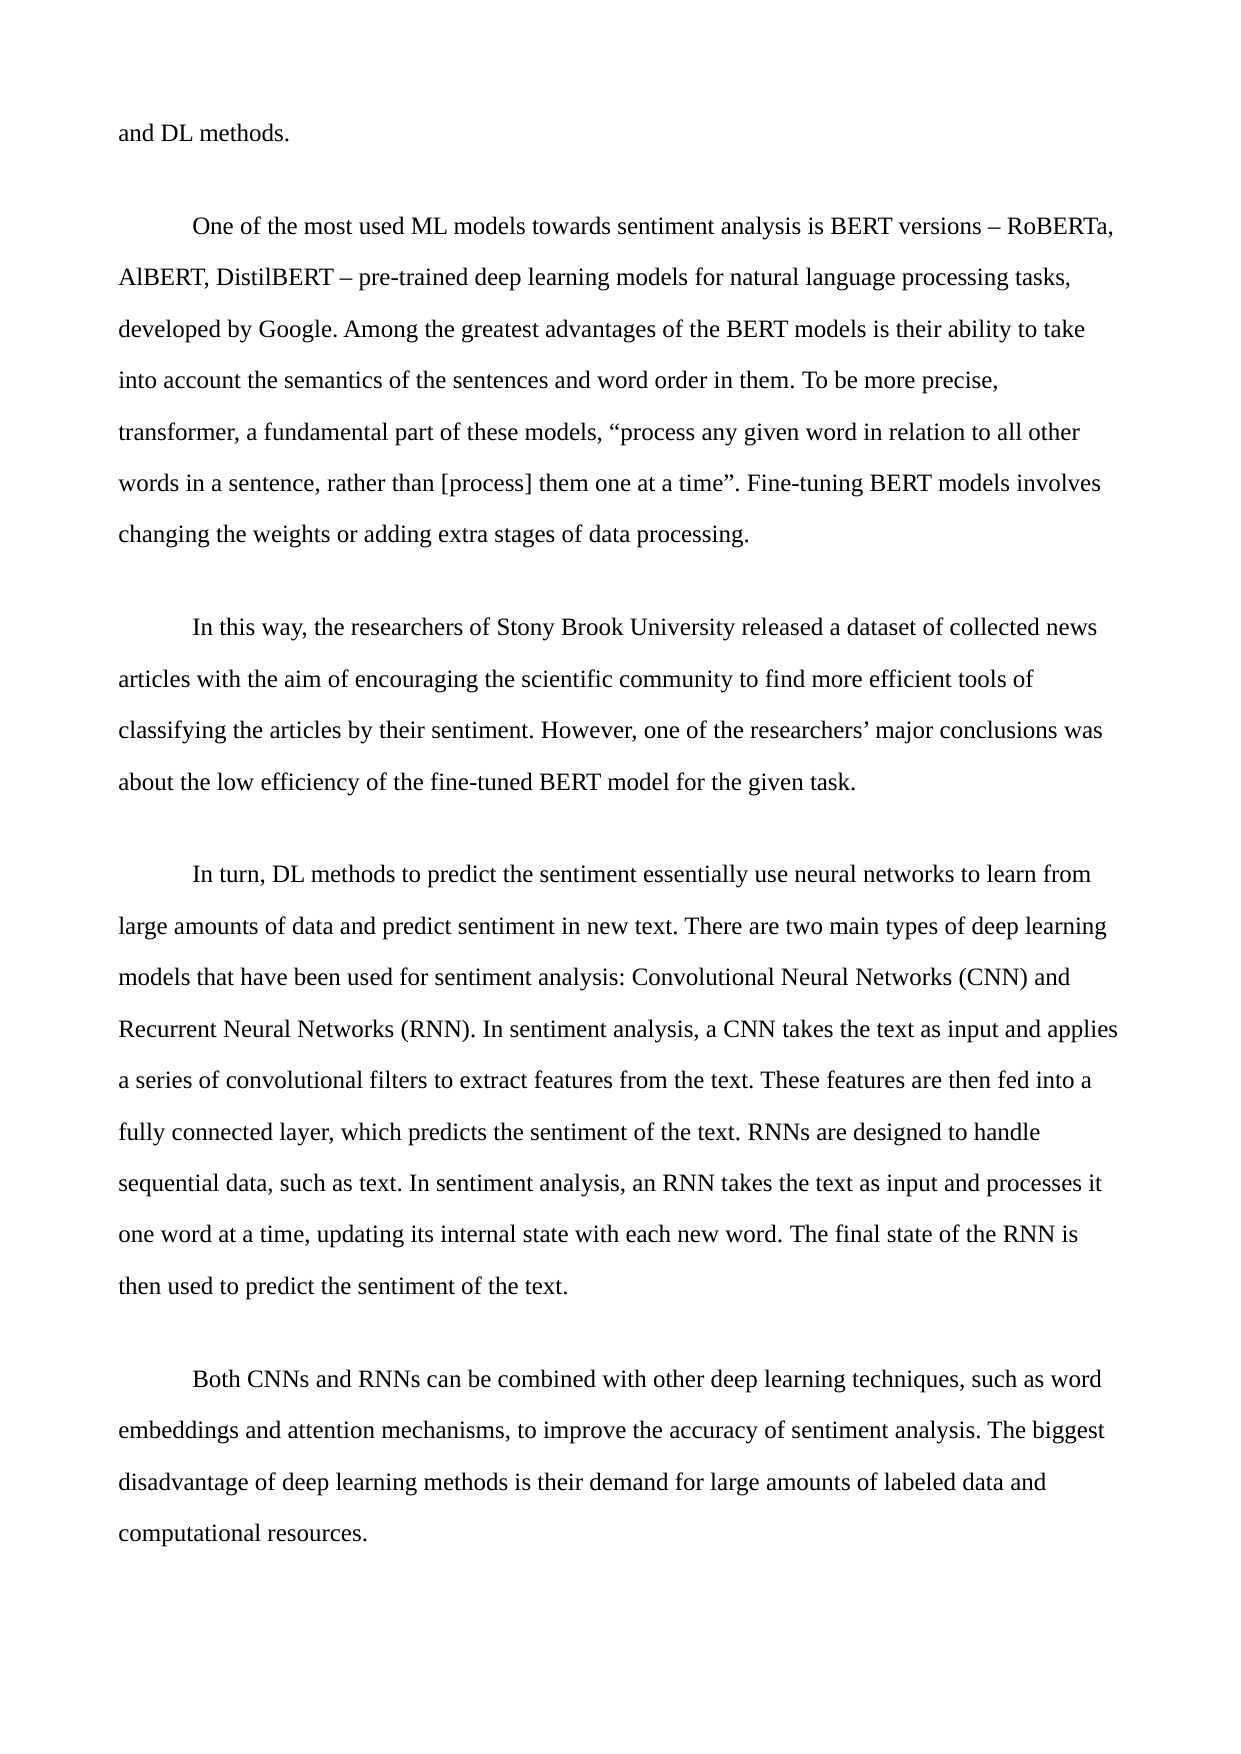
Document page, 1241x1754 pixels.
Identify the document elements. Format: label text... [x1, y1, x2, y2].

text Both CNNs and RNNs can be combined with other deep learning techniques, such as word embeddings and attention mechanisms, to improve the accuracy of sentiment analysis. The biggest disadvantage of deep learning methods is their demand for large amounts of labeled data and computational resources. [118, 1364, 1122, 1547]
text and DL methods. [118, 118, 1122, 147]
text In this way, the researchers of Stony Brook University released a dataset of collected news articles with the aim of encouraging the scientific community to find more efficient tools of classifying the articles by their sentiment. However, one of the researchers’ major conclusions was about the low efficiency of the fine-tuned BERT model for the given task. [118, 612, 1122, 795]
text One of the most used ML models towards sentiment analysis is BERT versions – RoBERTa, AlBERT, DistilBERT – pre-trained deep learning models for natural language processing tasks, developed by Google. Among the greatest advantages of the BERT models is their ability to take into account the semantics of the sentences and word order in them. To be more precise, transformer, a fundamental part of these models, “process any given word in relation to all other words in a sentence, rather than [process] them one at a time”. Fine-tuning BERT models involves changing the weights or adding extra stages of data processing. [118, 211, 1122, 548]
text In turn, DL methods to predict the sentiment essentially use neural networks to learn from large amounts of data and predict sentiment in new text. There are two main types of deep learning models that have been used for sentiment analysis: Convolutional Neural Networks (CNN) and Recurrent Neural Networks (RNN). In sentiment analysis, a CNN takes the text as input and applies a series of convolutional filters to extract features from the text. These features are then fed into a fully connected layer, which predicts the sentiment of the text. RNNs are designed to handle sequential data, such as text. In sentiment analysis, an RNN takes the text as input and processes it one word at a time, updating its internal state with each new word. The final state of the RNN is then used to predict the sentiment of the text. [118, 859, 1122, 1300]
